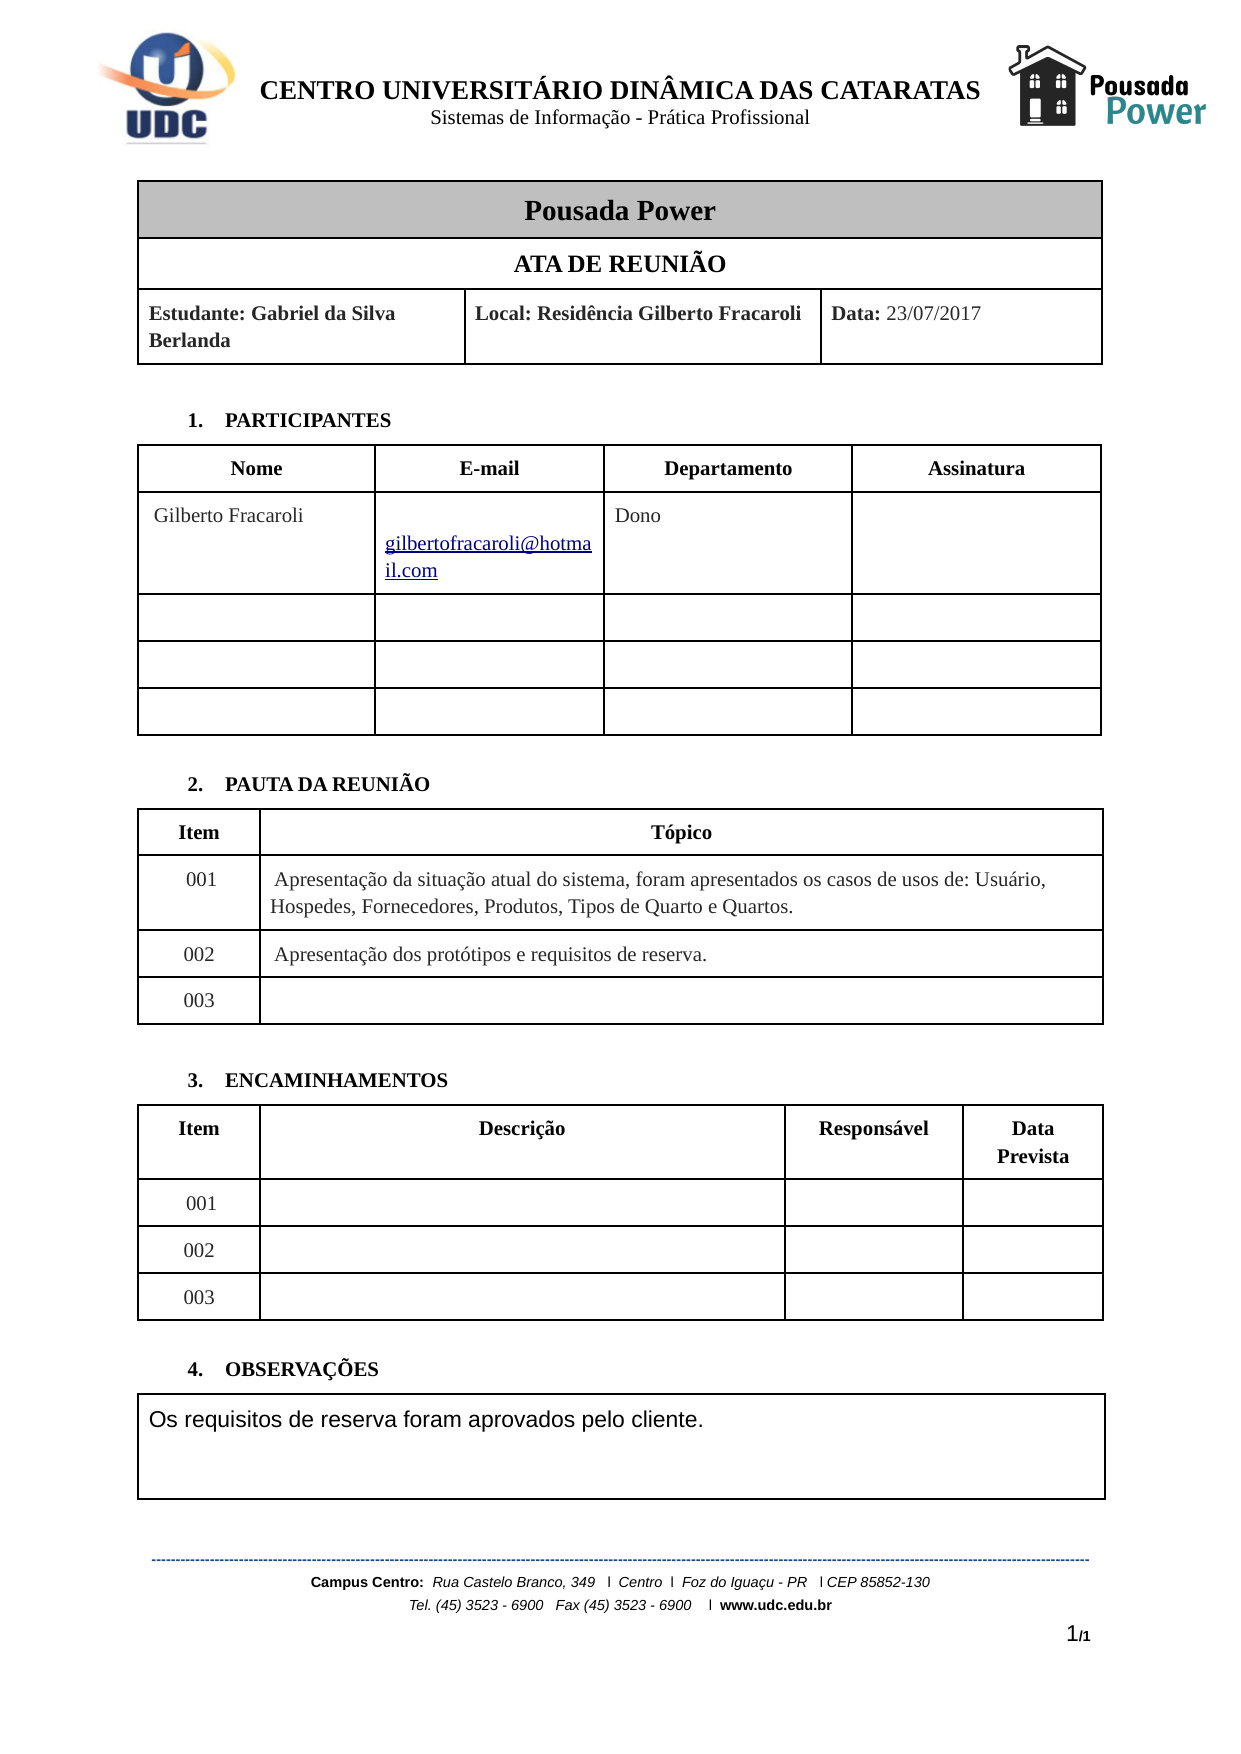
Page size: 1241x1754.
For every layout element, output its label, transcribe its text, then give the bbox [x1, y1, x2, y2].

table_header Departamento [605, 446, 851, 491]
table_cell Local: Residência Gilberto Fracaroli [466, 290, 820, 363]
table_header Descrição [261, 1106, 784, 1178]
table_cell [853, 493, 1100, 593]
table_header Data Prevista [964, 1106, 1102, 1178]
table_cell [376, 689, 603, 734]
table_cell [261, 1180, 784, 1225]
table_cell [605, 689, 851, 734]
table_header E-mail [376, 446, 603, 491]
table_cell Gilberto Fracaroli [139, 493, 374, 593]
table_cell 002 [139, 1227, 259, 1272]
table_cell Apresentação da situação atual do sistema, foram apresentados os casos de usos de: Usuário, Hospedes, Fornecedores, Produtos, Tipos de Quarto e Quartos. [261, 856, 1102, 929]
list PAUTA DA REUNIÃO [187, 772, 1091, 796]
table_cell [964, 1227, 1102, 1272]
table_cell [261, 978, 1102, 1023]
table_cell [139, 642, 374, 687]
table_cell [261, 1227, 784, 1272]
table_header Pousada Power [139, 182, 1101, 237]
list PARTICIPANTES [187, 408, 1091, 432]
table_cell Apresentação dos protótipos e requisitos de reserva. [261, 931, 1102, 976]
table_cell [786, 1180, 962, 1225]
table_cell [139, 689, 374, 734]
table_cell [786, 1227, 962, 1272]
table_header Item [139, 810, 259, 854]
table_cell Data: 23/07/2017 [822, 290, 1101, 363]
table_cell [376, 595, 603, 640]
table_cell 001 [139, 856, 259, 929]
table_cell [139, 595, 374, 640]
table_cell ATA DE REUNIÃO [139, 239, 1101, 288]
table_cell gilbertofracaroli@hotmail.com [376, 493, 603, 593]
list ENCAMINHAMENTOS [187, 1068, 1091, 1092]
table_header Tópico [261, 810, 1102, 854]
list OBSERVAÇÕES [187, 1357, 1091, 1381]
table_cell 002 [139, 931, 259, 976]
table_cell [853, 642, 1100, 687]
table_cell 001 [139, 1180, 259, 1225]
picture [92, 28, 238, 147]
table_cell [605, 595, 851, 640]
table_cell [853, 689, 1100, 734]
table_header Item [139, 1106, 259, 1178]
table_header Os requisitos de reserva foram aprovados pelo cliente. [139, 1395, 1104, 1498]
table_cell [964, 1180, 1102, 1225]
table_cell [786, 1274, 962, 1319]
table_cell 003 [139, 1274, 259, 1319]
table_cell [964, 1274, 1102, 1319]
table_header Assinatura [853, 446, 1100, 491]
table_cell [376, 642, 603, 687]
table_cell 003 [139, 978, 259, 1023]
table_header Nome [139, 446, 374, 491]
table_cell Dono [605, 493, 851, 593]
table_cell [853, 595, 1100, 640]
picture [1008, 45, 1206, 126]
table_cell [605, 642, 851, 687]
table_header Responsável [786, 1106, 962, 1178]
table_cell Estudante: Gabriel da Silva Berlanda [139, 290, 464, 363]
table_cell [261, 1274, 784, 1319]
